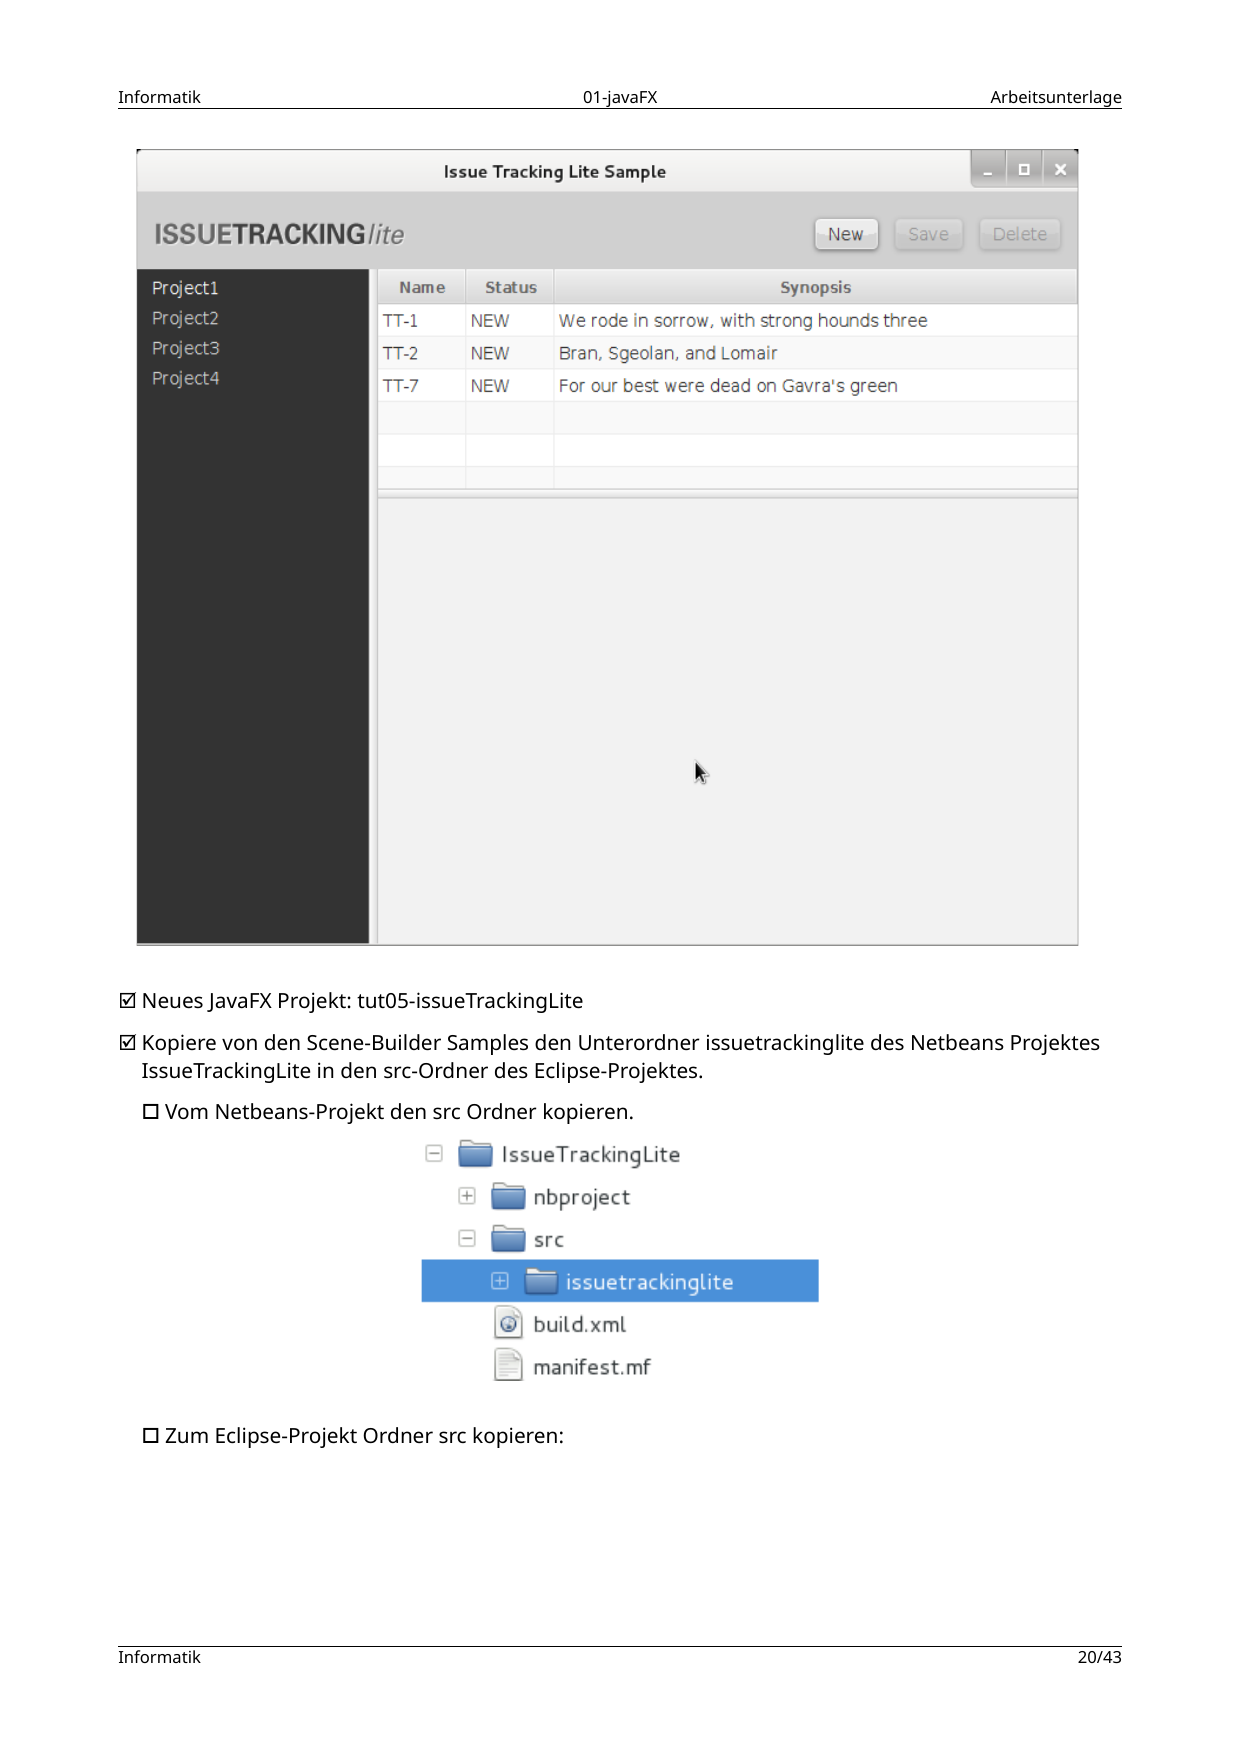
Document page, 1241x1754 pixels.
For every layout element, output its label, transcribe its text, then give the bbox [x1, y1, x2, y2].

list Neues JavaFX Projekt: tut05-issueTrackingLite [118, 987, 1122, 1015]
list Vom Netbeans-Projekt den src Ordner kopieren. [141, 1097, 1122, 1125]
list Zum Eclipse-Projekt Ordner src kopieren: [141, 1421, 1122, 1449]
list Kopiere von den Scene-Builder Samples den Unterordner issuetrackinglite des Netbeans Projektes IssueTrackingLite in den src-Ordner des Eclipse-Projektes. [118, 1028, 1122, 1084]
picture [136, 149, 1079, 946]
picture [421, 1137, 819, 1381]
